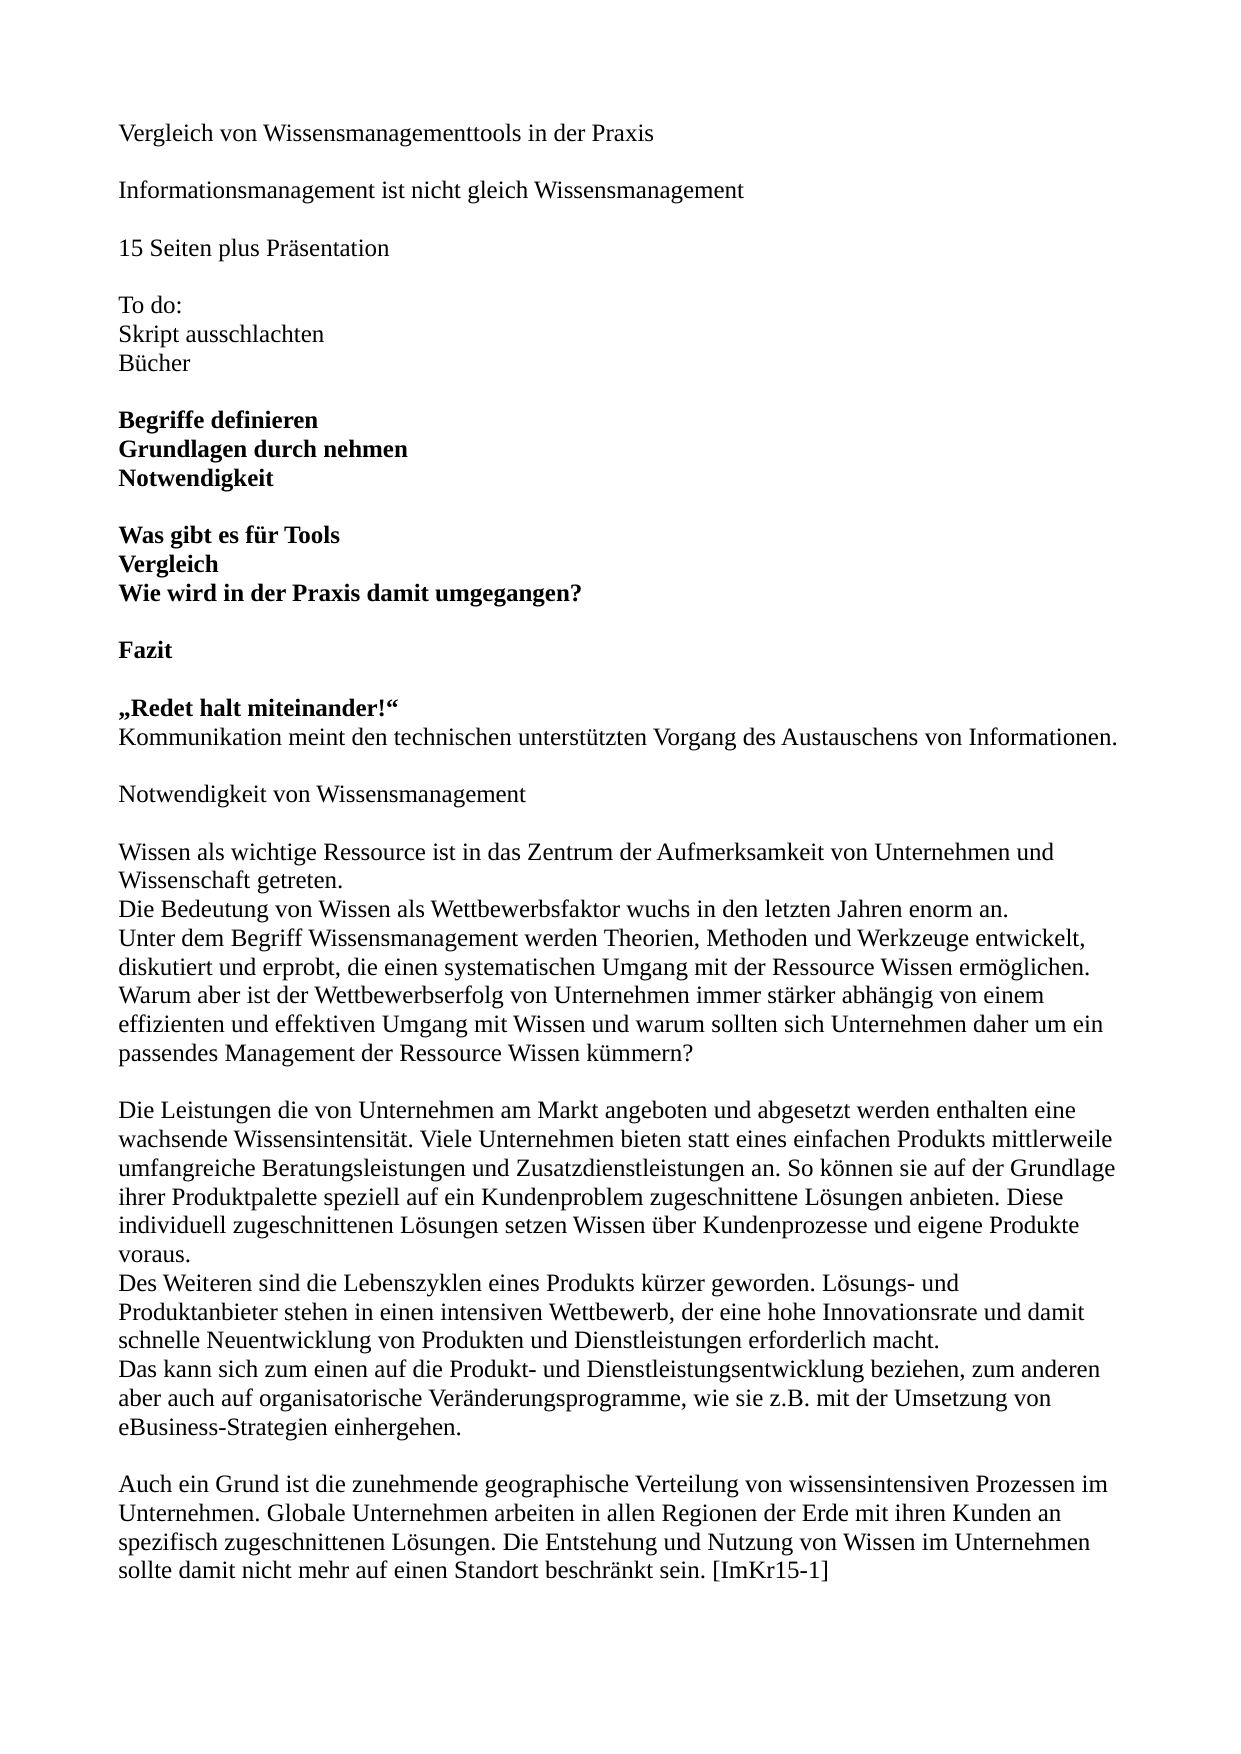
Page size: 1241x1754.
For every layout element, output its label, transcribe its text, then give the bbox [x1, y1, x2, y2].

text Informationsmanagement ist nicht gleich Wissensmanagement [118, 176, 1122, 204]
text Notwendigkeit [118, 463, 1122, 492]
text Notwendigkeit von Wissensmanagement [118, 779, 1122, 808]
text To do: [118, 291, 1122, 319]
text Bücher [118, 348, 1122, 377]
text Auch ein Grund ist die zunehmende geographische Verteilung von wissensintensiven Prozessen im Unternehmen. Globale Unternehmen arbeiten in allen Regionen der Erde mit ihren Kunden an spezifisch zugeschnittenen Lösungen. Die Entstehung und Nutzung von Wissen im Unternehmen sollte damit nicht mehr auf einen Standort beschränkt sein. [ImKr15-1] [118, 1469, 1122, 1584]
text Des Weiteren sind die Lebenszyklen eines Produkts kürzer geworden. Lösungs- und Produktanbieter stehen in einen intensiven Wettbewerb, der eine hohe Innovationsrate und damit [118, 1268, 1122, 1326]
text Unter dem Begriff Wissensmanagement werden Theorien, Methoden und Werkzeuge entwickelt, diskutiert und erprobt, die einen systematischen Umgang mit der Ressource Wissen ermöglichen. [118, 923, 1122, 981]
text Vergleich von Wissensmanagementtools in der Praxis [118, 118, 1122, 147]
text Die Leistungen die von Unternehmen am Markt angeboten und abgesetzt werden enthalten eine wachsende Wissensintensität. Viele Unternehmen bieten statt eines einfachen Produkts mittlerweile umfangreiche Beratungsleistungen und Zusatzdienstleistungen an. So können sie auf der Grundlage ihrer Produktpalette speziell auf ein Kundenproblem zugeschnittene Lösungen anbieten. Diese individuell zugeschnittenen Lösungen setzen Wissen über Kundenprozesse und eigene Produkte voraus. [118, 1096, 1122, 1268]
text Wissen als wichtige Ressource ist in das Zentrum der Aufmerksamkeit von Unternehmen und Wissenschaft getreten. [118, 837, 1122, 894]
text Was gibt es für Tools [118, 521, 1122, 549]
text Kommunikation meint den technischen unterstützten Vorgang des Austauschens von Informationen. [118, 722, 1122, 779]
text Skript ausschlachten [118, 319, 1122, 348]
text 15 Seiten plus Präsentation [118, 233, 1122, 262]
text schnelle Neuentwicklung von Produkten und Dienstleistungen erforderlich macht. [118, 1326, 1122, 1354]
text Die Bedeutung von Wissen als Wettbewerbsfaktor wuchs in den letzten Jahren enorm an. [118, 894, 1122, 923]
text Grundlagen durch nehmen [118, 434, 1122, 463]
text Begriffe definieren [118, 406, 1122, 434]
text Warum aber ist der Wettbewerbserfolg von Unternehmen immer stärker abhängig von einem effizienten und effektiven Umgang mit Wissen und warum sollten sich Unternehmen daher um ein passendes Management der Ressource Wissen kümmern? [118, 981, 1122, 1067]
text Fazit [118, 636, 1122, 664]
text Das kann sich zum einen auf die Produkt- und Dienstleistungsentwicklung beziehen, zum anderen aber auch auf organisatorische Veränderungsprogramme, wie sie z.B. mit der Umsetzung von eBusiness-Strategien einhergehen. [118, 1354, 1122, 1441]
text Wie wird in der Praxis damit umgegangen? [118, 578, 1122, 607]
text Vergleich [118, 549, 1122, 578]
text „Redet halt miteinander!“ [118, 693, 1122, 722]
